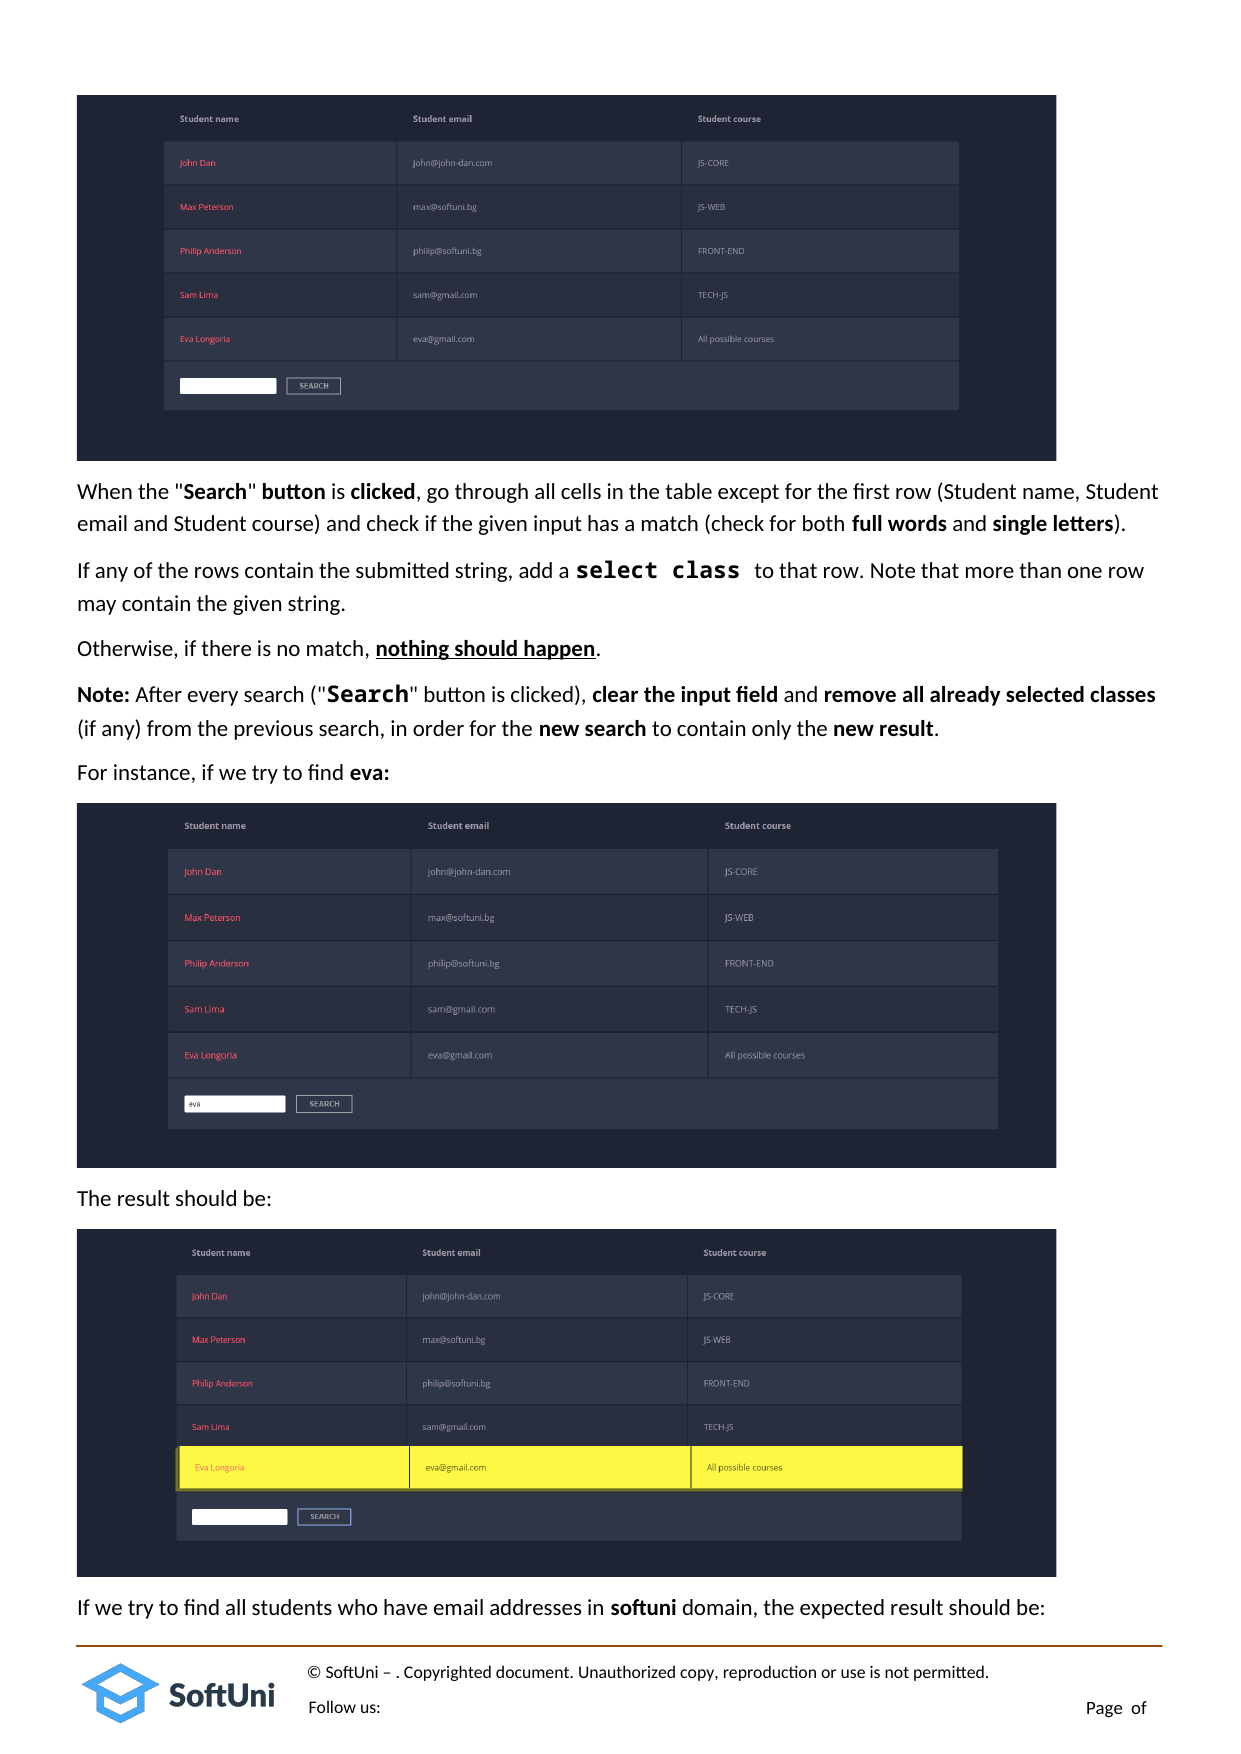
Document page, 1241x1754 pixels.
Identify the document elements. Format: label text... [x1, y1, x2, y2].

text If we try to find all students who have email addresses in softuni domain, the expected result should be: [77, 1593, 1163, 1621]
picture [76, 95, 1057, 461]
picture [75, 1658, 281, 1729]
text Оtherwise, if there is no match, nothing should happen. [77, 634, 1163, 662]
text The result should be: [77, 1184, 1163, 1212]
text When the "Search" button is clicked, go through all cells in the table except for the first row (Student name, Student email and Student course) and check if the given input has a match (check for both full words and single letters). [77, 477, 1163, 537]
text Note: After every search ("Search" button is clicked), clear the input field and remove all already selected classes (if any) from the previous search, in order for the new search to contain only the new result. [77, 678, 1163, 742]
picture [76, 803, 1057, 1168]
text For instance, if we try to find eva: [77, 758, 1163, 787]
text If any of the rows contain the submitted string, add a select class to that row. Note that more than one row may contain the given string. [77, 554, 1163, 617]
picture [76, 1229, 1057, 1577]
